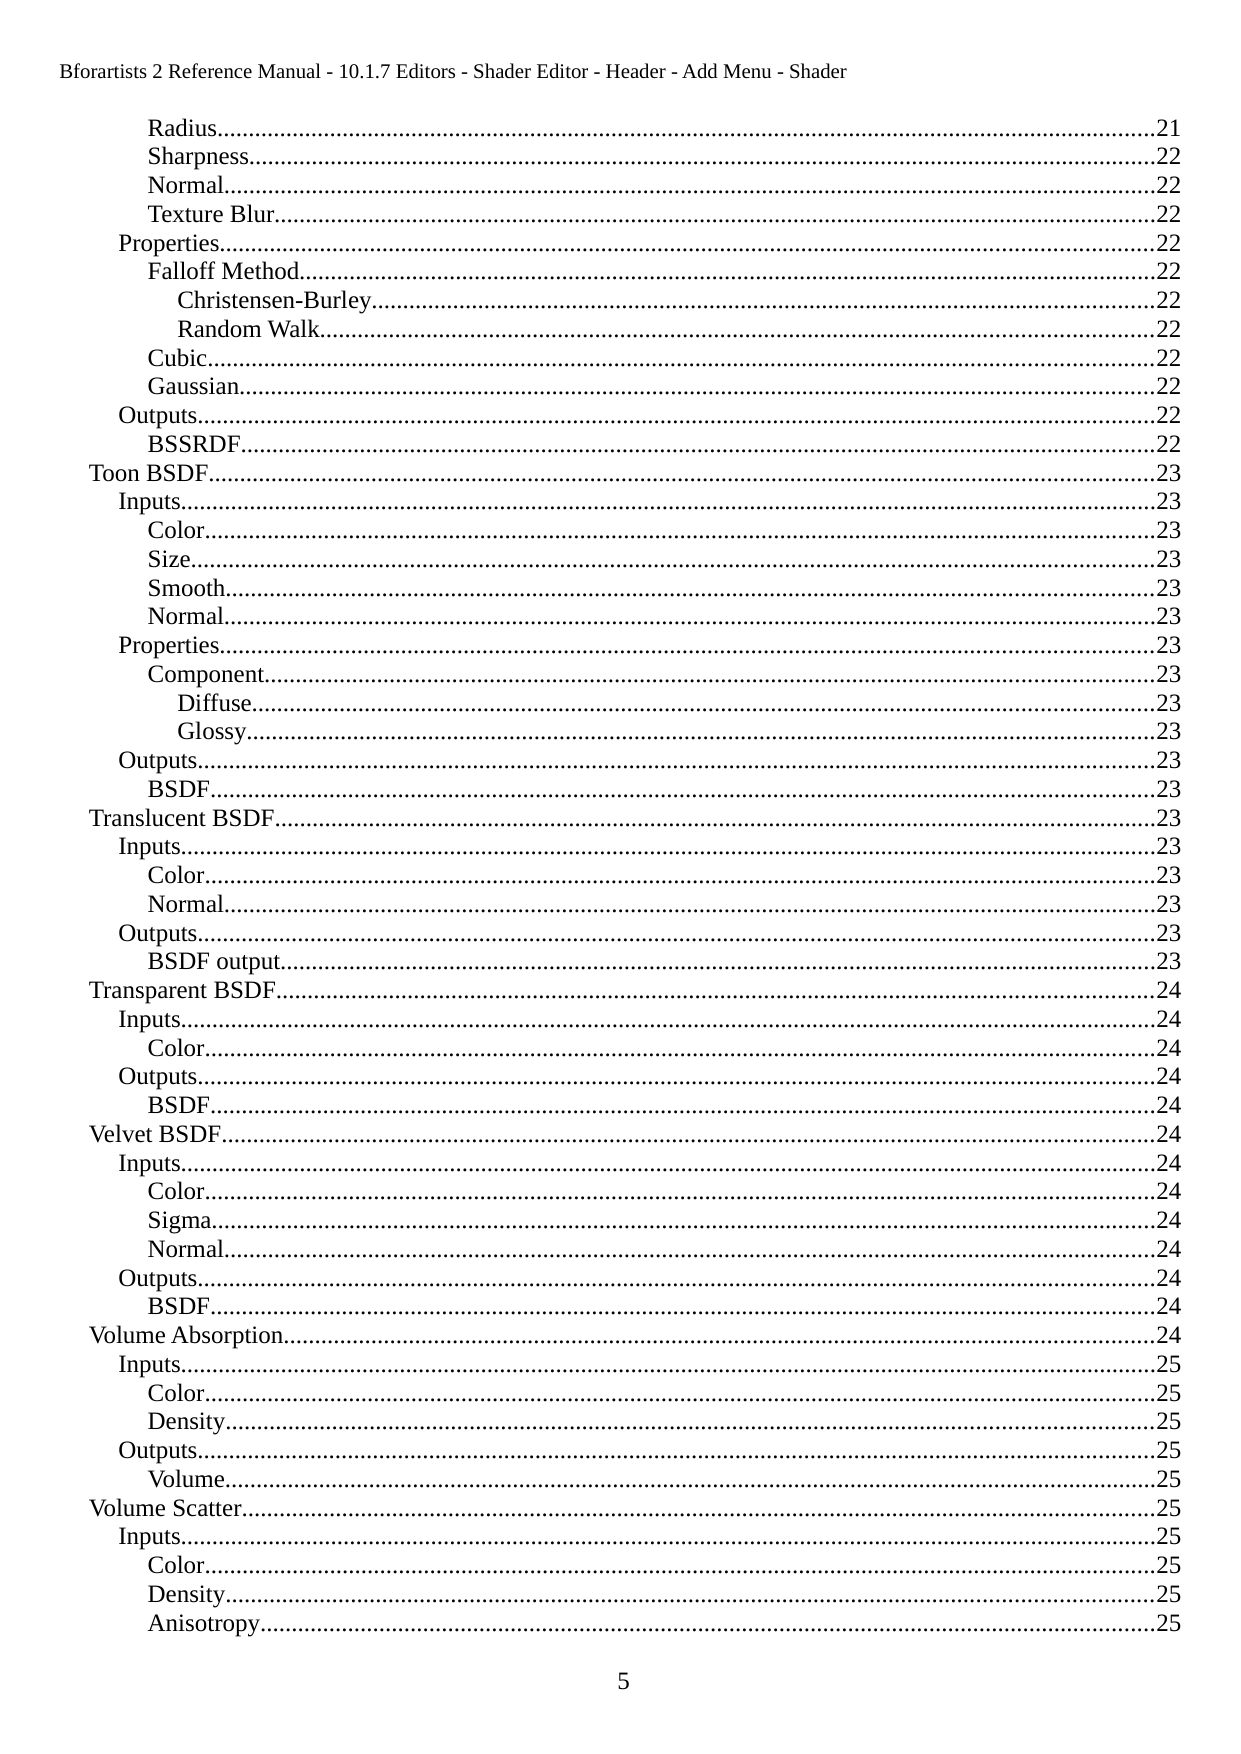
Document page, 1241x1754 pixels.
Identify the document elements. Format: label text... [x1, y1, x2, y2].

text Normal 23 [147, 889, 1181, 918]
text Volume 25 [147, 1464, 1181, 1493]
text Inputs 24 [118, 1148, 1181, 1176]
text BSDF 24 [147, 1090, 1181, 1119]
text Color 25 [147, 1550, 1181, 1579]
text Normal 24 [147, 1234, 1181, 1263]
text Color 25 [147, 1378, 1181, 1406]
text Normal 22 [147, 170, 1181, 199]
text Glossy 23 [177, 716, 1181, 745]
text Smooth 23 [147, 573, 1181, 601]
text Falloff Method 22 [147, 256, 1181, 285]
text Outputs 25 [118, 1435, 1181, 1464]
text Outputs 24 [118, 1263, 1181, 1291]
text Inputs 25 [118, 1349, 1181, 1378]
text Gaussian 22 [147, 371, 1181, 400]
text BSDF 24 [147, 1291, 1181, 1320]
text Outputs 24 [118, 1061, 1181, 1090]
text Outputs 22 [118, 400, 1181, 429]
text Toon BSDF 23 [88, 458, 1181, 486]
text Color 24 [147, 1033, 1181, 1061]
text Transparent BSDF 24 [88, 975, 1181, 1004]
text Inputs 23 [118, 486, 1181, 515]
text Density 25 [147, 1579, 1181, 1608]
text Volume Scatter 25 [88, 1493, 1181, 1521]
text Outputs 23 [118, 745, 1181, 774]
text Anisotropy 25 [147, 1608, 1181, 1636]
text Inputs 23 [118, 831, 1181, 860]
text Velvet BSDF 24 [88, 1119, 1181, 1148]
text Inputs 25 [118, 1521, 1181, 1550]
text Christensen-Burley 22 [177, 285, 1181, 314]
text Outputs 23 [118, 918, 1181, 946]
text Properties 22 [118, 228, 1181, 256]
text Diffuse 23 [177, 688, 1181, 716]
text Size 23 [147, 544, 1181, 573]
text Translucent BSDF 23 [88, 803, 1181, 831]
text Texture Blur 22 [147, 199, 1181, 228]
text Inputs 24 [118, 1004, 1181, 1033]
text Sigma 24 [147, 1205, 1181, 1234]
text Sharpness 22 [147, 141, 1181, 170]
text Color 23 [147, 860, 1181, 889]
text BSSRDF 22 [147, 429, 1181, 458]
text Normal 23 [147, 601, 1181, 630]
text BSDF output 23 [147, 946, 1181, 975]
text Properties 23 [118, 630, 1181, 659]
text Color 23 [147, 515, 1181, 544]
text Cubic 22 [147, 343, 1181, 371]
text Radius 21 [147, 113, 1181, 141]
text Volume Absorption 24 [88, 1320, 1181, 1349]
text Color 24 [147, 1176, 1181, 1205]
text Random Walk 22 [177, 314, 1181, 343]
text BSDF 23 [147, 774, 1181, 803]
text Density 25 [147, 1406, 1181, 1435]
text Component 23 [147, 659, 1181, 688]
